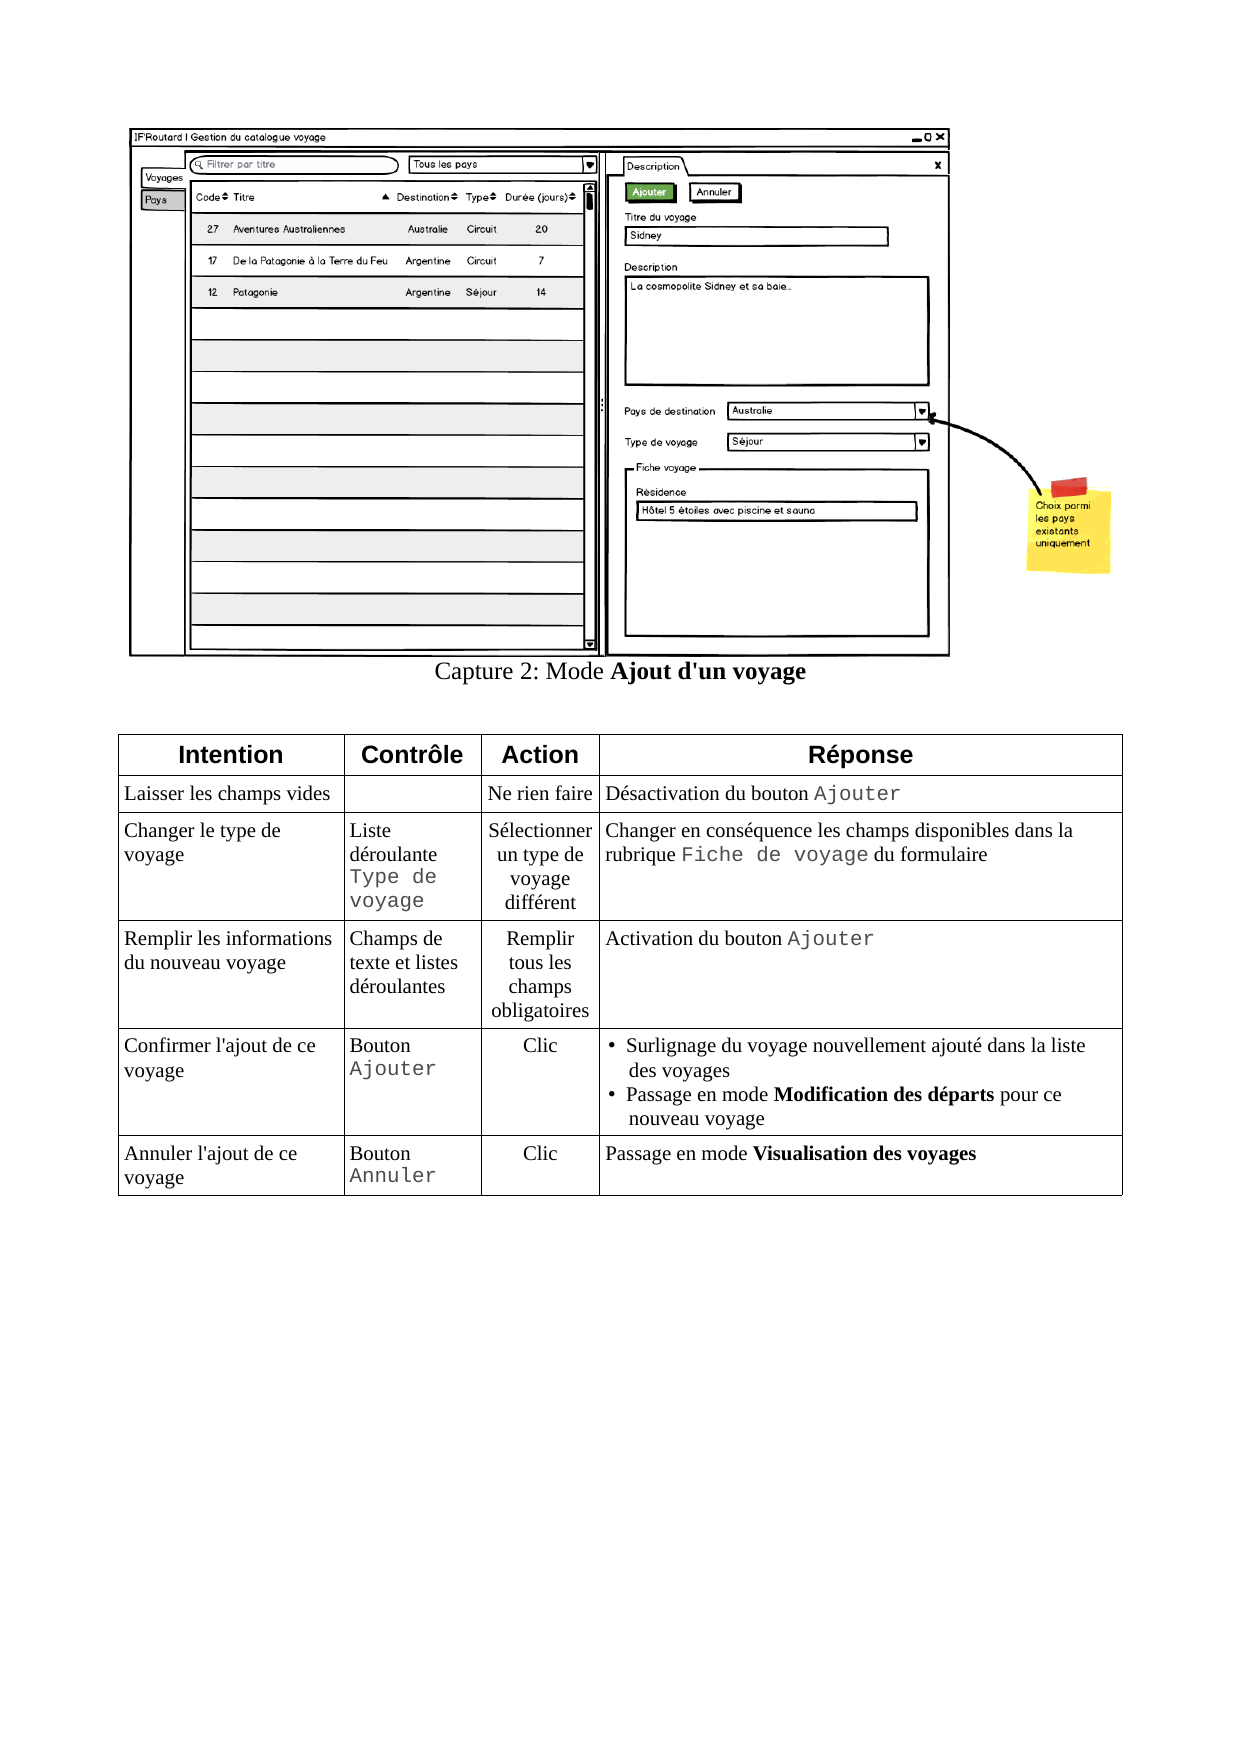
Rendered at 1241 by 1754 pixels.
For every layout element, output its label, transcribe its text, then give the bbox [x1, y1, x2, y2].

table_header Action [482, 735, 599, 775]
table_cell Clic [482, 1029, 599, 1135]
table_cell Liste déroulante Type de voyage [345, 813, 481, 920]
table_cell Champs de texte et listes déroulantes [345, 921, 481, 1028]
table_cell Remplir tous les champs obligatoires [482, 921, 599, 1028]
table_cell Passage en mode Visualisation des voyages [600, 1136, 1122, 1195]
table_header Intention [119, 735, 344, 775]
table_cell Activation du bouton Ajouter [600, 921, 1122, 1028]
table_cell Clic [482, 1136, 599, 1195]
table_header Réponse [600, 735, 1122, 775]
table_cell Changer en conséquence les champs disponibles dans la rubrique Fiche de voyage du formulaire [600, 813, 1122, 920]
table_cell Changer le type de voyage [119, 813, 344, 920]
table_cell Ne rien faire [482, 776, 599, 812]
table_header Contrôle [345, 735, 481, 775]
text Capture 2: Mode Ajout d'un voyage [129, 657, 1111, 685]
table_cell Désactivation du bouton Ajouter [600, 776, 1122, 812]
table_cell Confirmer l'ajout de ce voyage [119, 1029, 344, 1135]
table_cell Bouton Annuler [345, 1136, 481, 1195]
table_cell Annuler l'ajout de ce voyage [119, 1136, 344, 1195]
table_cell Remplir les informations du nouveau voyage [119, 921, 344, 1028]
table_cell [345, 776, 481, 812]
table_cell Bouton Ajouter [345, 1029, 481, 1135]
table_cell Surlignage du voyage nouvellement ajouté dans la liste des voyages Passage en mode Modification des départs pour ce nouveau voyage [600, 1029, 1122, 1135]
table_cell Laisser les champs vides [119, 776, 344, 812]
picture [129, 128, 1112, 657]
table_cell Sélectionner un type de voyage différent [482, 813, 599, 920]
